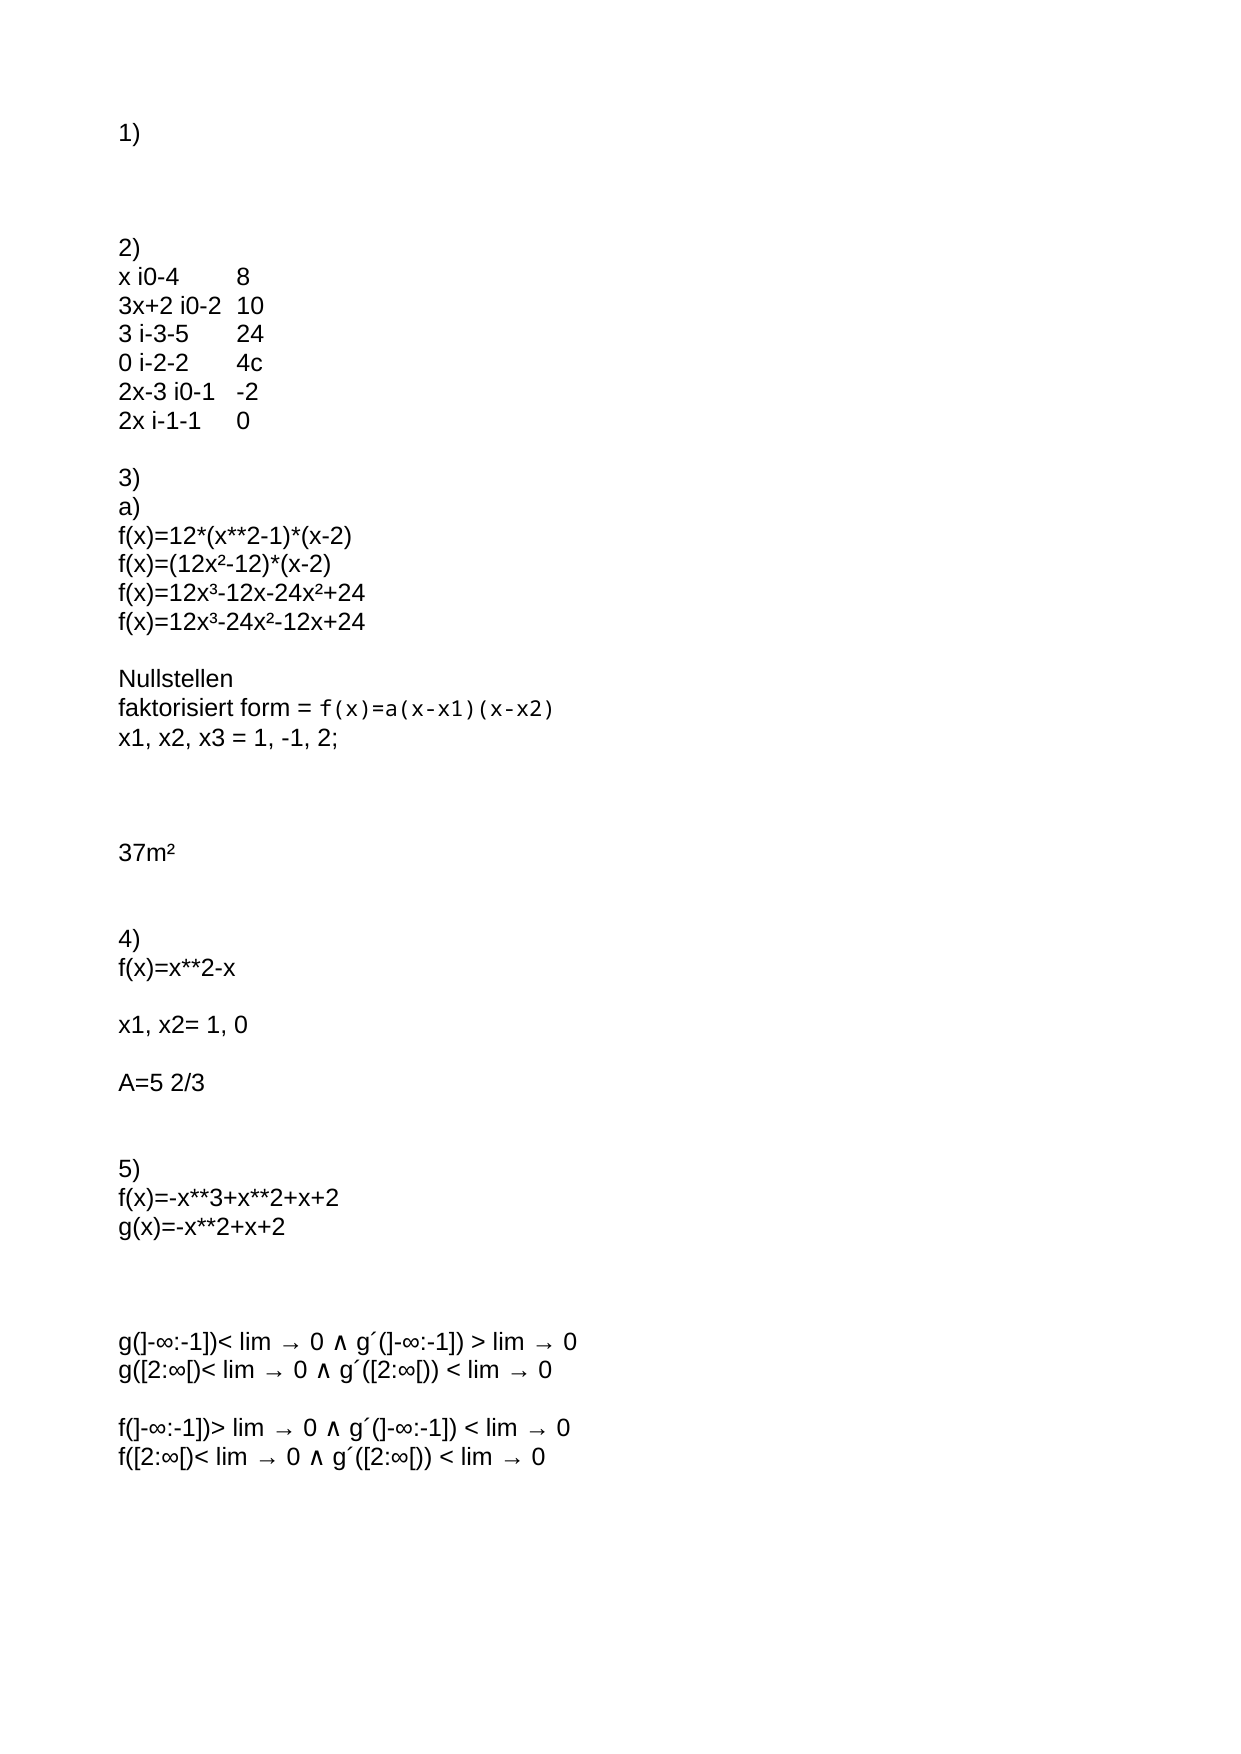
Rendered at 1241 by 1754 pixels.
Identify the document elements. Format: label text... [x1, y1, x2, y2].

text x1, x2, x3 = 1, -1, 2; [118, 723, 1122, 752]
text A=5 2/3 [118, 1068, 1122, 1097]
text x1, x2= 1, 0 [118, 1010, 1122, 1039]
text 3 i-3-5 24 [118, 319, 1122, 348]
text f(x)=x**2-x [118, 953, 1122, 982]
text g(]-∞:-1])< lim → 0 ∧ g´(]-∞:-1]) > lim → 0 [118, 1327, 1122, 1355]
text f(x)=(12x²-12)*(x-2) [118, 549, 1122, 578]
text Nullstellen [118, 664, 1122, 693]
text f(x)=12*(x**2-1)*(x-2) [118, 521, 1122, 549]
text x i0-4 8 [118, 262, 1122, 291]
text f([2:∞[)< lim → 0 ∧ g´([2:∞[)) < lim → 0 [118, 1442, 1122, 1470]
text f(x)=12x³-24x²-12x+24 [118, 607, 1122, 636]
text 2) [118, 233, 1122, 262]
text 3x+2 i0-2 10 [118, 291, 1122, 319]
text g(x)=-x**2+x+2 [118, 1212, 1122, 1240]
text f(x)=-x**3+x**2+x+2 [118, 1183, 1122, 1212]
text 3) [118, 463, 1122, 492]
text g([2:∞[)< lim → 0 ∧ g´([2:∞[)) < lim → 0 [118, 1355, 1122, 1384]
text 4) [118, 924, 1122, 953]
text 2x-3 i0-1 -2 [118, 377, 1122, 406]
text 5) [118, 1154, 1122, 1183]
text 1) [118, 118, 1122, 147]
text a) [118, 492, 1122, 521]
text f(x)=12x³-12x-24x²+24 [118, 578, 1122, 607]
text 0 i-2-2 4c [118, 348, 1122, 377]
text 37m² [118, 838, 1122, 867]
text 2x i-1-1 0 [118, 406, 1122, 434]
text faktorisiert form = f(x)=a(x-x1)(x-x2) [118, 693, 1122, 723]
text f(]-∞:-1])> lim → 0 ∧ g´(]-∞:-1]) < lim → 0 [118, 1413, 1122, 1442]
